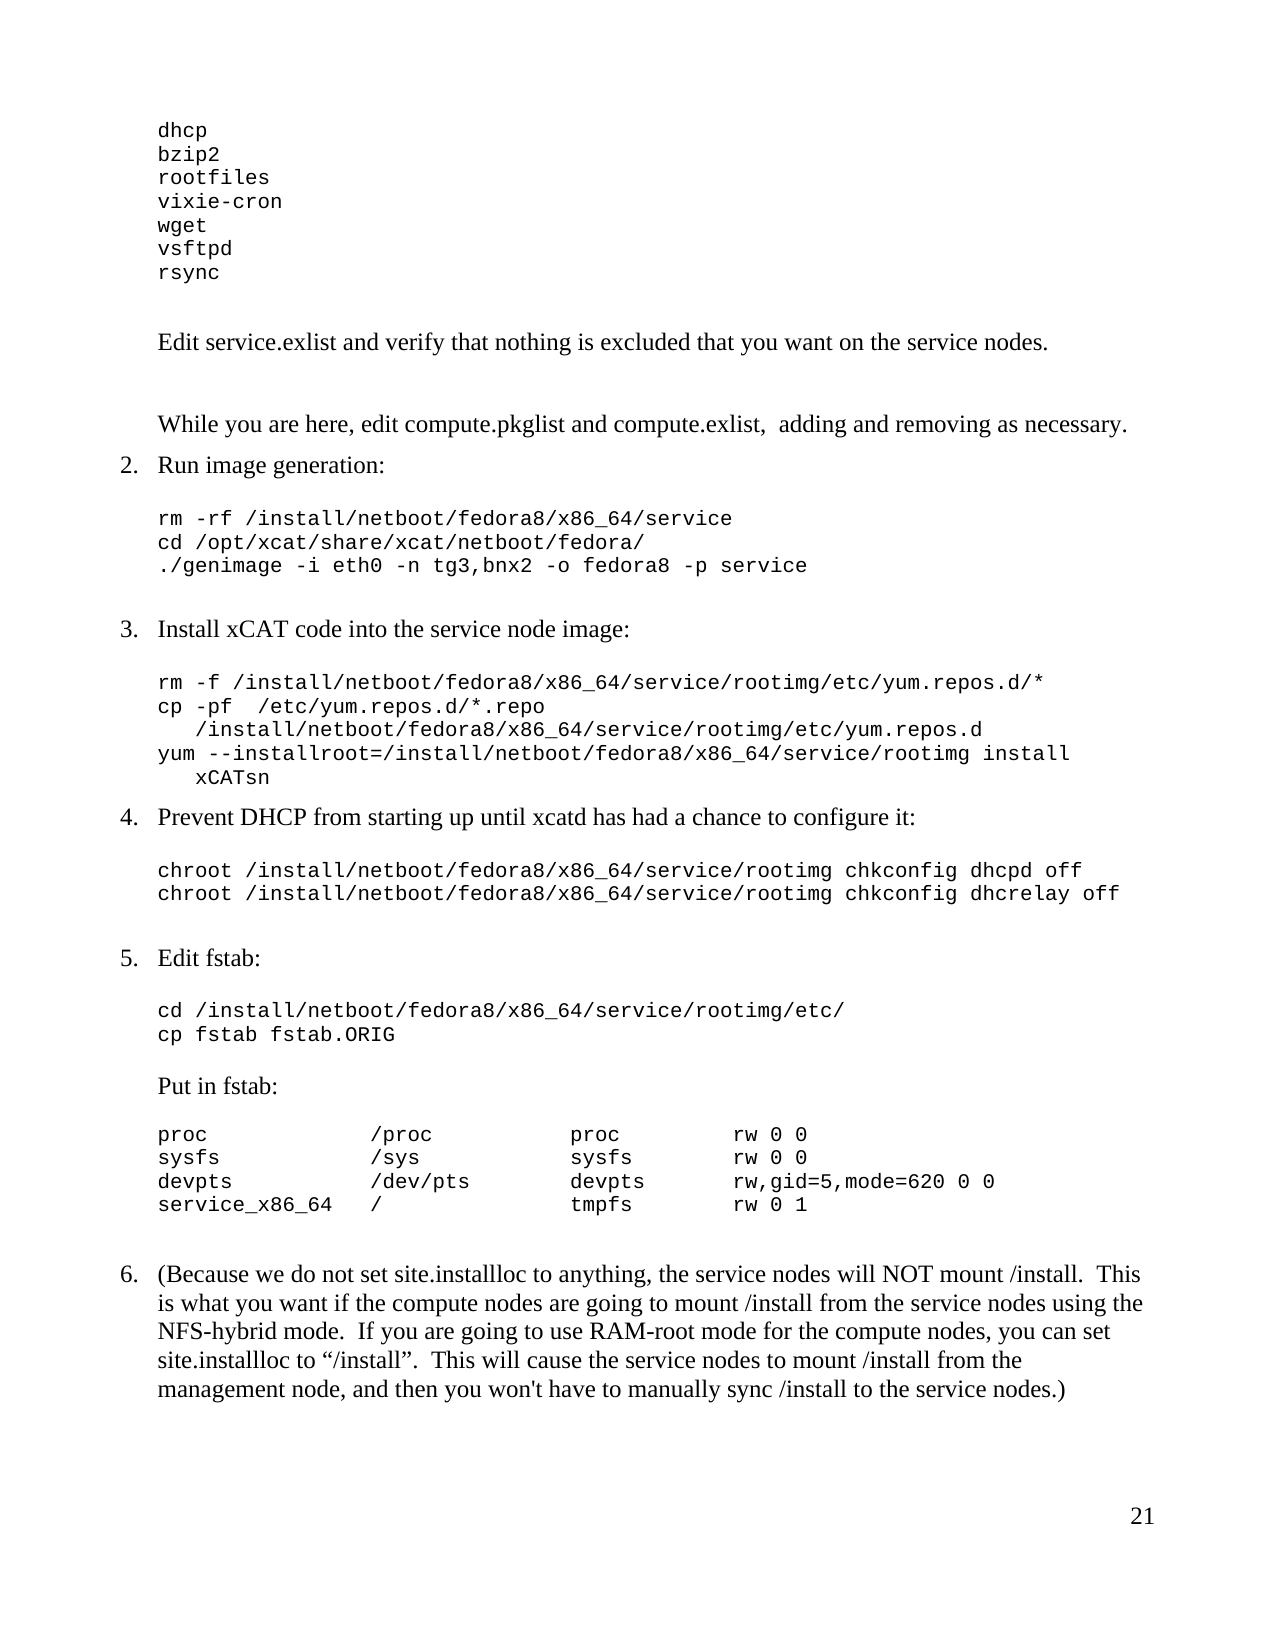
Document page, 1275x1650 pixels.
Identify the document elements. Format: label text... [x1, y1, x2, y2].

text rootfiles [157, 167, 1155, 191]
list Prevent DHCP from starting up until xcatd has had a chance to configure it: [120, 802, 1155, 860]
text wget [157, 214, 1155, 238]
list Run image generation: [120, 451, 1155, 508]
text rm -rf /install/netboot/fedora8/x86_64/service [157, 508, 1155, 532]
list Install xCAT code into the service node image: [120, 614, 1155, 672]
text chroot /install/netboot/fedora8/x86_64/service/rootimg chkconfig dhcpd off [157, 860, 1155, 883]
text rsync [157, 262, 1155, 286]
text ./genimage -i eth0 -n tg3,bnx2 -o fedora8 -p service [157, 555, 1155, 579]
text chroot /install/netboot/fedora8/x86_64/service/rootimg chkconfig dhcrelay off [157, 883, 1155, 907]
text cd /opt/xcat/share/xcat/netboot/fedora/ [157, 532, 1155, 555]
text rm -f /install/netboot/fedora8/x86_64/service/rootimg/etc/yum.repos.d/* [157, 672, 1155, 696]
text vsftpd [157, 238, 1155, 262]
list (Because we do not set site.installloc to anything, the service nodes will NOT mount /install. This is what you want if the compute nodes are going to mount /install from the service nodes using the NFS-hybrid mode. If you are going to use RAM-root mode for the compute nodes, you can set site.installloc to “/install”. This will cause the service nodes to mount /install from the management node, and then you won't have to manually sync /install to the service nodes.) [120, 1259, 1155, 1431]
text While you are here, edit compute.pkglist and compute.exlist, adding and removing as necessary. [157, 409, 1155, 438]
text yum --installroot=/install/netboot/fedora8/x86_64/service/rootimg install xCATsn [157, 743, 1155, 790]
text vixie-cron [157, 191, 1155, 214]
text Edit service.exlist and verify that nothing is excluded that you want on the service nodes. [157, 327, 1155, 356]
text cp -pf /etc/yum.repos.d/*.repo /install/netboot/fedora8/x86_64/service/rootimg/etc/yum.repos.d [157, 696, 1155, 743]
text bzip2 [157, 144, 1155, 167]
list Edit fstab: cd /install/netboot/fedora8/x86_64/service/rootimg/etc/ cp fstab fstab.ORIG Put in fstab: proc /proc proc rw 0 0 sysfs /sys sysfs rw 0 0 devpts /dev/pts devpts rw,gid=5,mode=620 0 0 service_x86_64 / tmpfs rw 0 1 [120, 943, 1155, 1247]
text dhcp [157, 120, 1155, 144]
